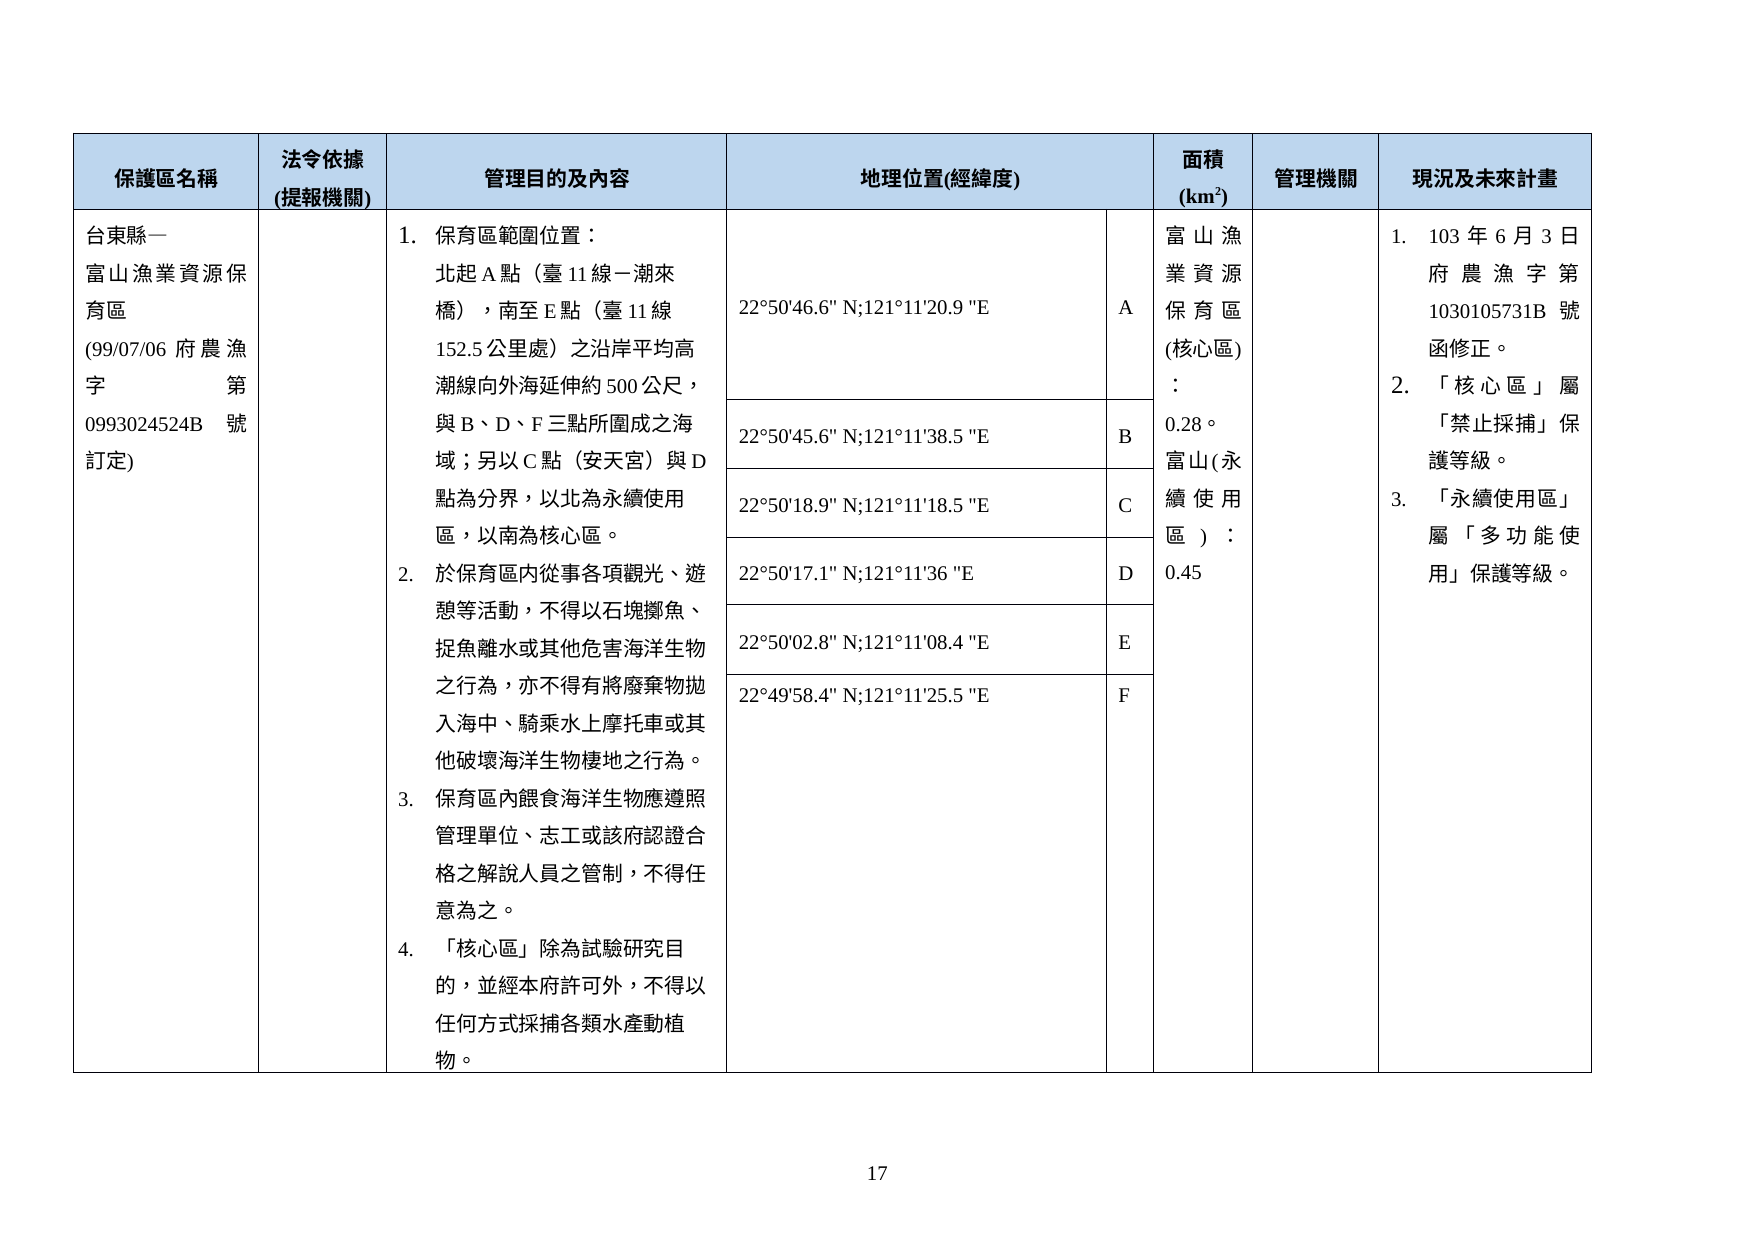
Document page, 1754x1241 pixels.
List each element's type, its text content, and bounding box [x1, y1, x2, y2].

table_header 現況及未來計畫 [1379, 134, 1591, 209]
table_cell 103年6月3日府農漁字第1030105731B號函修正。 「核心區」屬「禁止採捕」保護等級。 「永續使用區」屬「多功能使用」保護等級。 [1379, 210, 1591, 1072]
table_cell 22°50'18.9" N;121°11'18.5 "E [727, 469, 1106, 537]
table_cell 富山漁業資源保育區(核心區) ：0.28。 富山(永續使用區)：0.45 [1154, 210, 1252, 1072]
table_cell 22°50'45.6" N;121°11'38.5 "E [727, 400, 1106, 468]
table_cell 22°50'02.8" N;121°11'08.4 "E [727, 605, 1106, 674]
table_cell E [1107, 605, 1153, 674]
table_cell [1253, 210, 1378, 1072]
table_header 面積(km2) [1154, 134, 1252, 209]
table_header 保護區名稱 [74, 134, 258, 209]
table_header 法令依據 (提報機關) [259, 134, 386, 209]
table_cell 22°50'46.6" N;121°11'20.9 "E [727, 210, 1106, 399]
table_header 管理目的及內容 [387, 134, 726, 209]
table_cell 22°50'17.1" N;121°11'36 "E [727, 538, 1106, 604]
table_cell 22°49'58.4" N;121°11'25.5 "E [727, 675, 1106, 1072]
table_cell D [1107, 538, 1153, 604]
table_cell [259, 210, 386, 1072]
table_header 地理位置(經緯度) [727, 134, 1153, 209]
table_header 管理機關 [1253, 134, 1378, 209]
table_cell C [1107, 469, 1153, 537]
table_cell B [1107, 400, 1153, 468]
table_cell A [1107, 210, 1153, 399]
table_cell 保育區範圍位置： 北起A點（臺11線－潮來橋），南至E點（臺11線152.5公里處）之沿岸平均高潮線向外海延伸約500公尺，與B、D、F三點所圍成之海域；另以C點（安天宮）與D點為分界，以北為永續使用區，以南為核心區。 於保育區内從事各項觀光、遊憩等活動，不得以石塊擲魚、捉魚離水或其他危害海洋生物之行為，亦不得有將廢棄物拋入海中、騎乘水上摩托車或其他破壞海洋生物棲地之行為。 保育區內餵食海洋生物應遵照管理單位、志工或該府認證合格之解說人員之管制，不得任意為之。 「核心區」除為試驗研究目的，並經本府許可外，不得以任何方式採捕各類水產動植物。 「永續使用區」除為試驗研究目的及其他必要事項，並經本府許可外，不得以任何方式採捕各類水產動植物。 保育對象：保育區內水產動物均屬之。 [387, 210, 726, 1072]
table_cell 台東縣— 富山漁業資源保育區 (99/07/06府農漁字第0993024524B號訂定) [74, 210, 258, 1072]
table_cell F [1107, 675, 1153, 1072]
